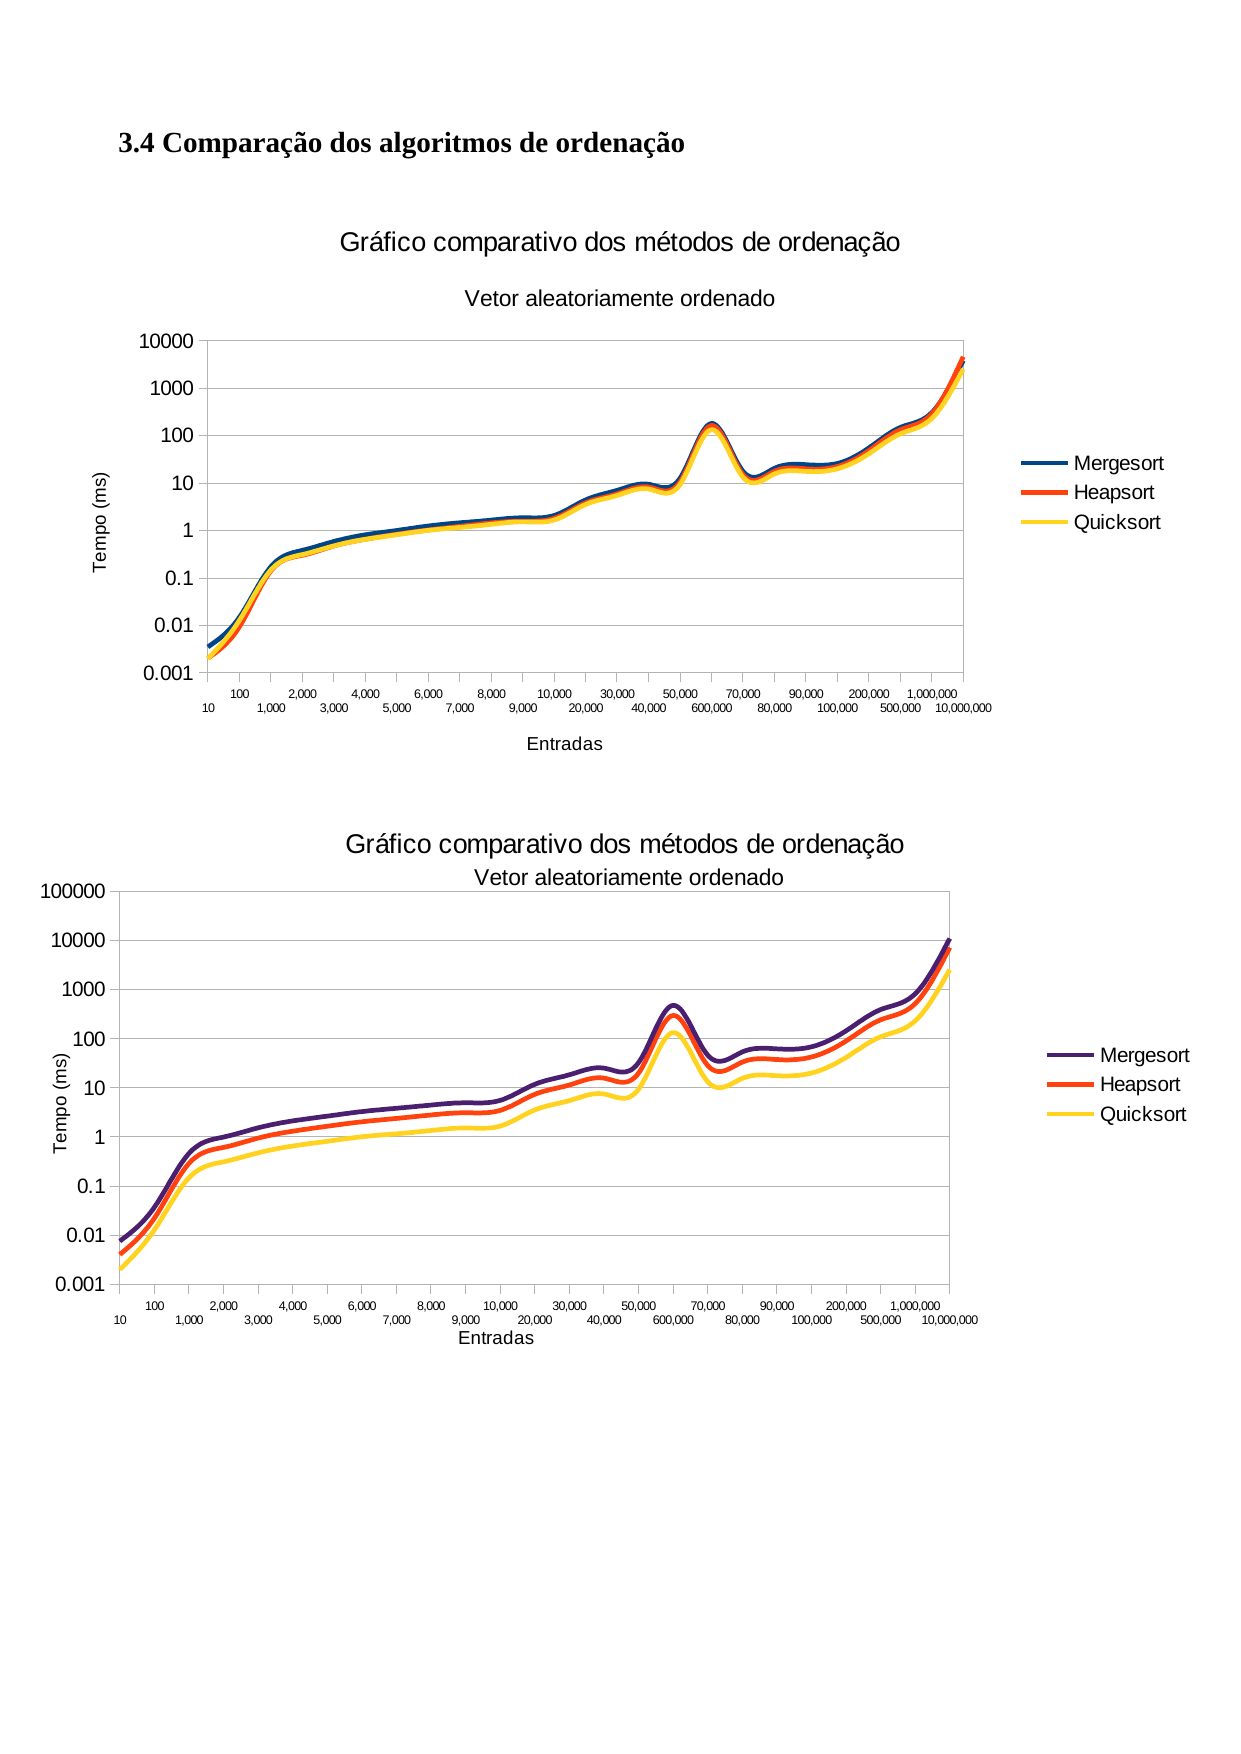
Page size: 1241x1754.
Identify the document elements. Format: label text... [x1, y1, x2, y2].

subtitle 3.4 Comparação dos algoritmos de ordenação [118, 125, 1122, 158]
